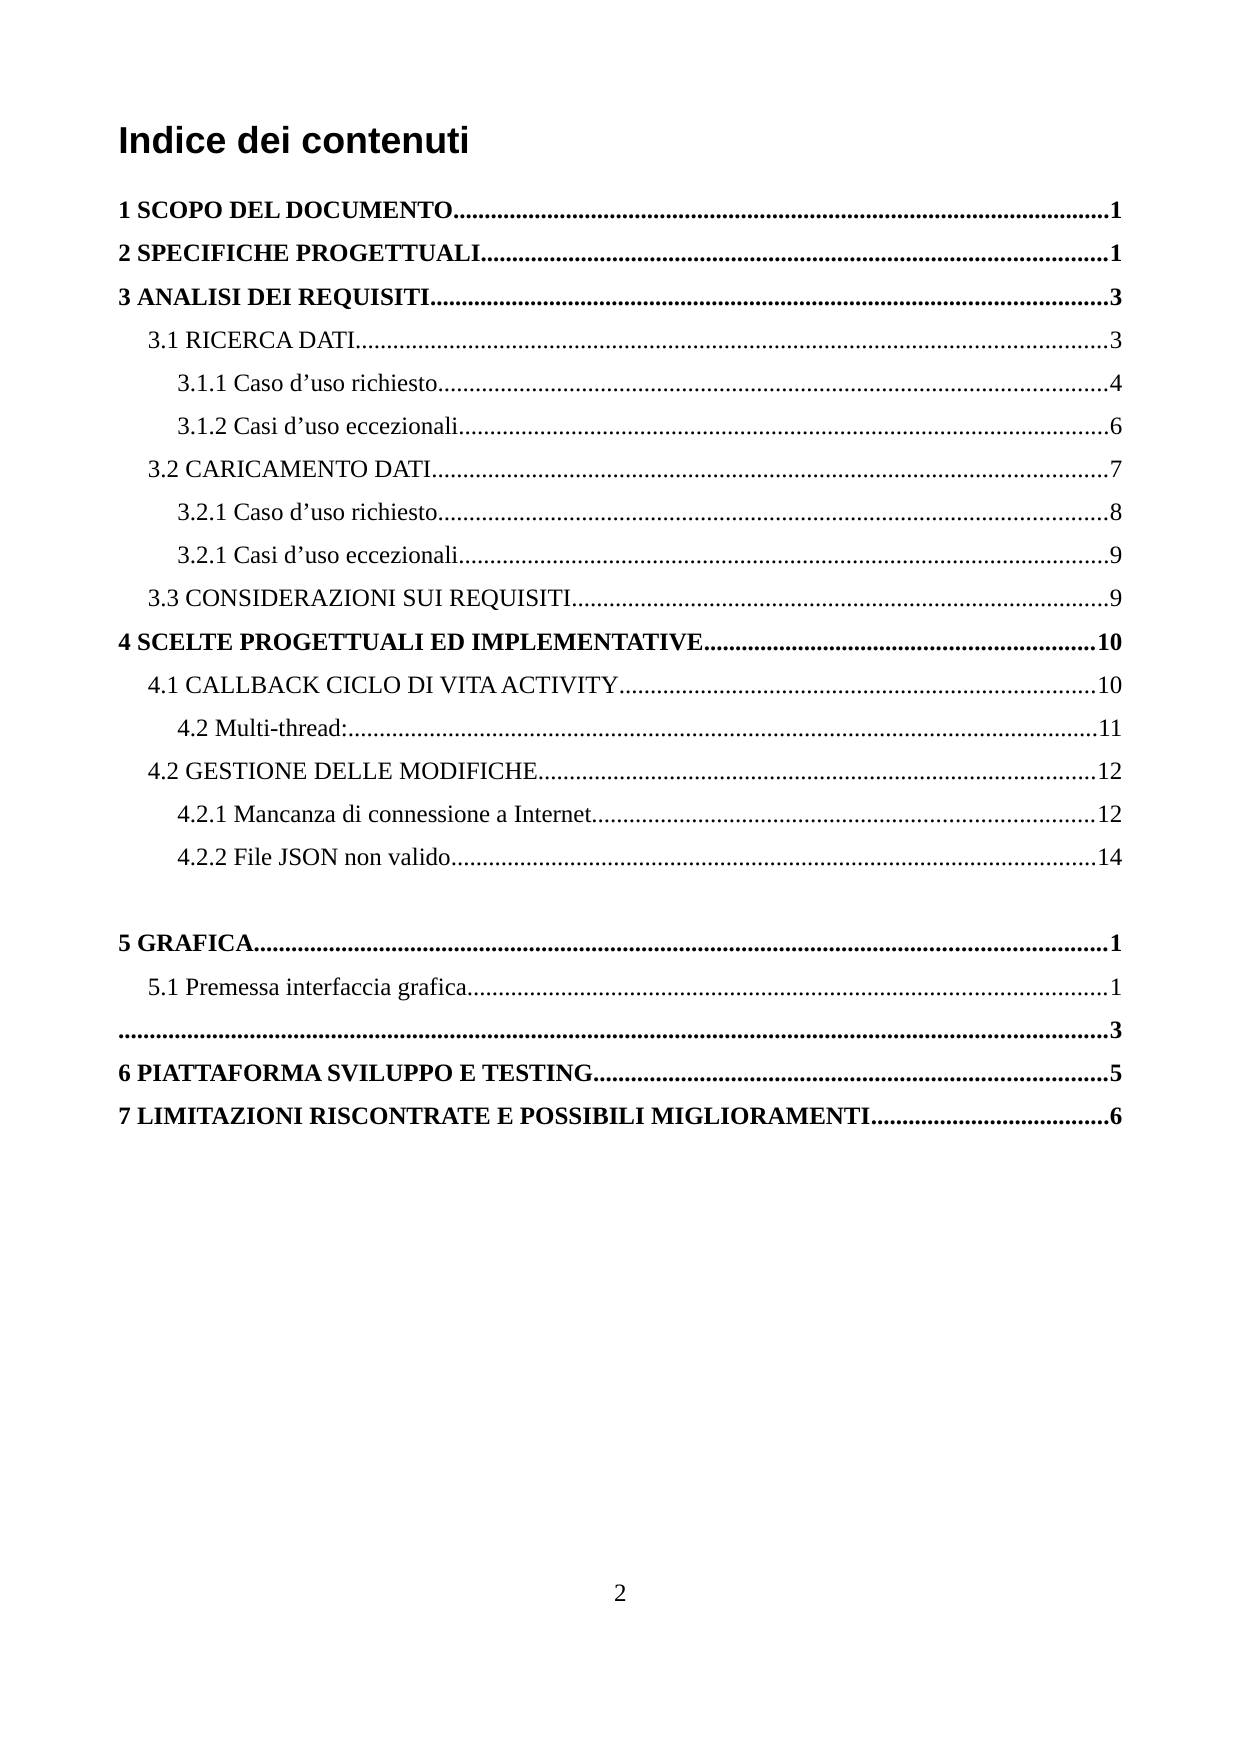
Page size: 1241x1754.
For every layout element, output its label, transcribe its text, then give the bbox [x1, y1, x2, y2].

text 3 ANALISI DEI REQUISITI 3 [118, 282, 1122, 310]
text 4.2.1 Mancanza di connessione a Internet 12 [177, 799, 1122, 828]
text 3.3 CONSIDERAZIONI SUI REQUISITI 9 [148, 583, 1122, 612]
text 4 SCELTE PROGETTUALI ED IMPLEMENTATIVE 10 [118, 627, 1122, 655]
text 1 SCOPO DEL DOCUMENTO 1 [118, 195, 1122, 224]
text 3.2.1 Casi d’uso eccezionali 9 [177, 540, 1122, 569]
text 3.1 RICERCA DATI 3 [148, 325, 1122, 353]
text 3.2.1 Caso d’uso richiesto 8 [177, 497, 1122, 526]
subtitle Indice dei contenuti [470, 118, 1122, 161]
text 3 [118, 1015, 1122, 1043]
text 4.2 Multi-thread: 11 [177, 713, 1122, 742]
text 3.1.2 Casi d’uso eccezionali 6 [177, 411, 1122, 440]
text 7 LIMITAZIONI RISCONTRATE E POSSIBILI MIGLIORAMENTI 6 [118, 1101, 1122, 1130]
text 4.2 GESTIONE DELLE MODIFICHE 12 [148, 756, 1122, 785]
text 6 PIATTAFORMA SVILUPPO E TESTING 5 [118, 1058, 1122, 1087]
text 5 GRAFICA 1 [118, 928, 1122, 957]
text 2 SPECIFICHE PROGETTUALI 1 [118, 238, 1122, 267]
text 5.1 Premessa interfaccia grafica 1 [148, 972, 1122, 1000]
text 4.2.2 File JSON non valido 14 [177, 842, 1122, 871]
text 3.2 CARICAMENTO DATI 7 [148, 454, 1122, 483]
text 3.1.1 Caso d’uso richiesto 4 [177, 368, 1122, 397]
text 4.1 CALLBACK CICLO DI VITA ACTIVITY 10 [148, 670, 1122, 698]
